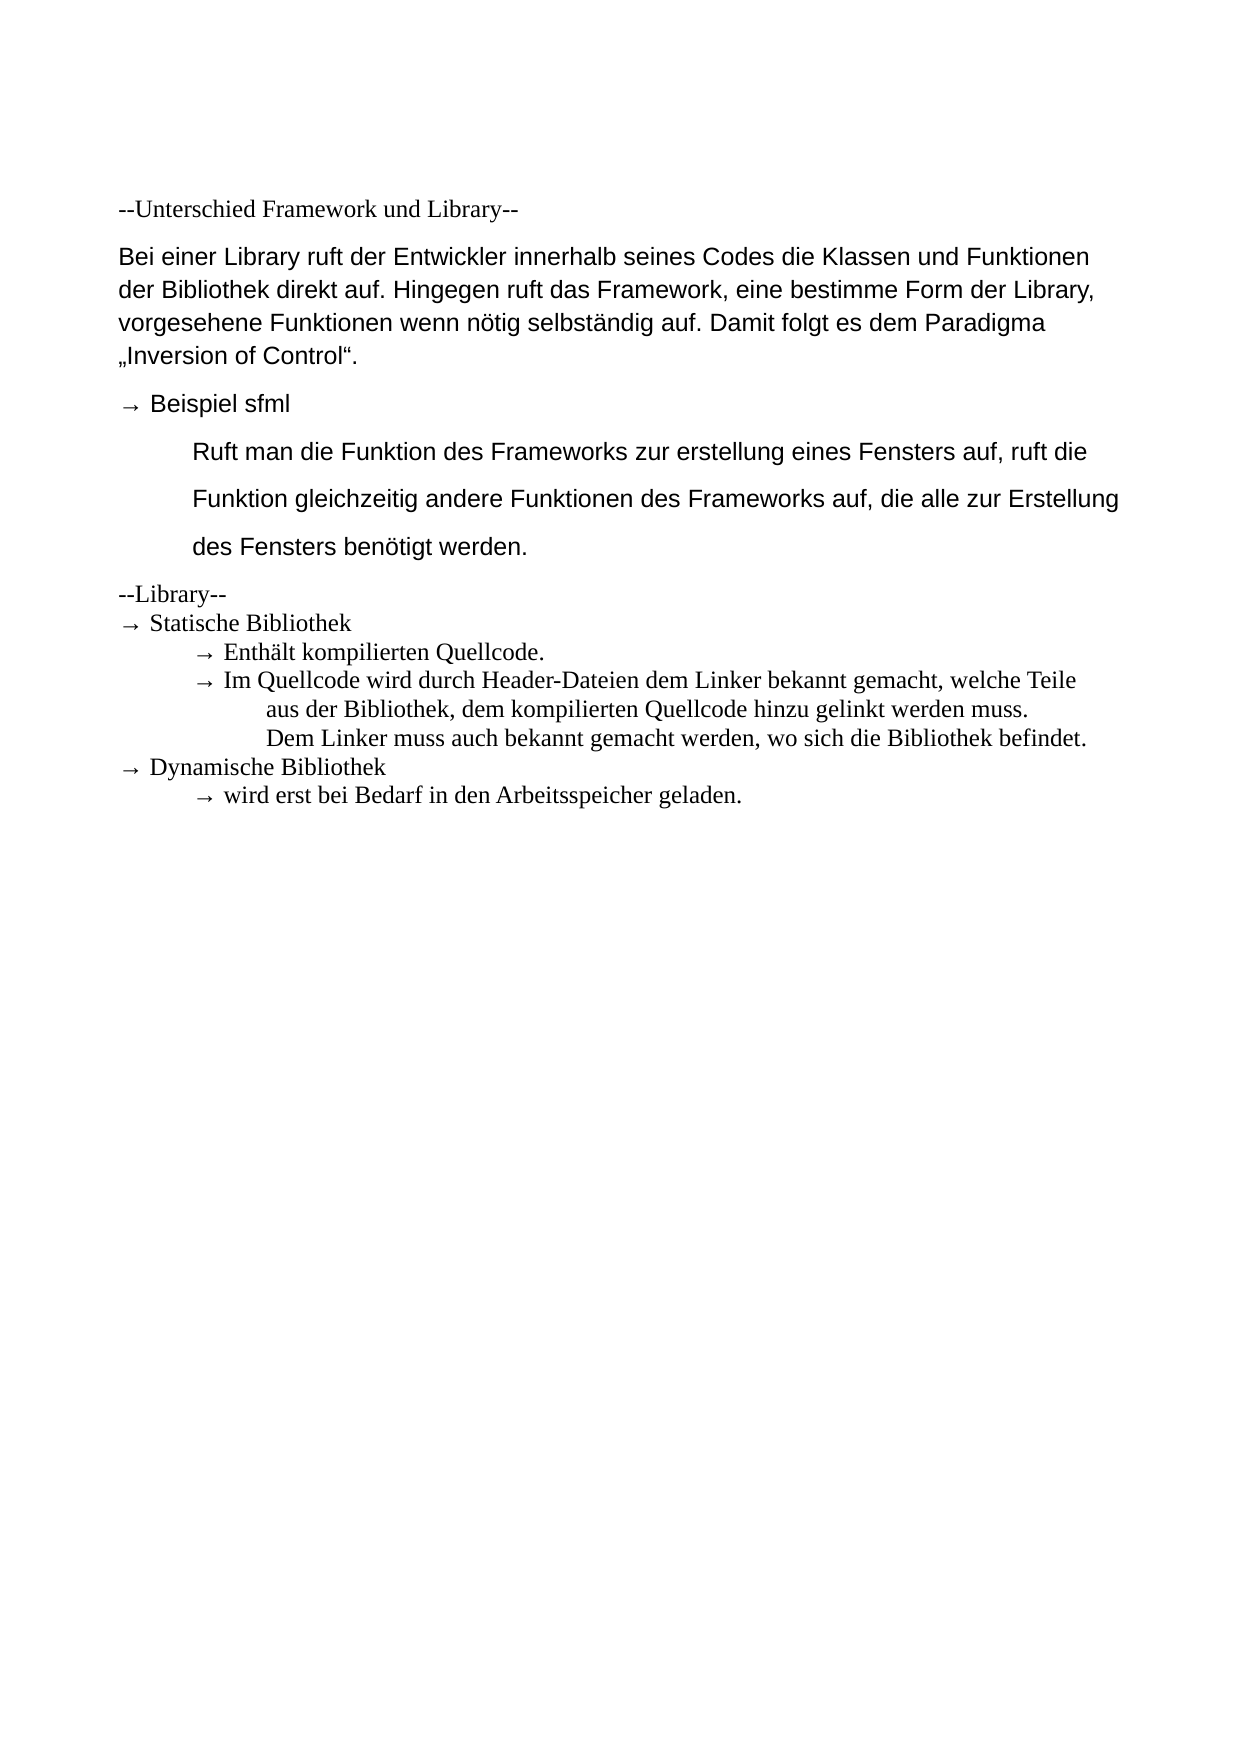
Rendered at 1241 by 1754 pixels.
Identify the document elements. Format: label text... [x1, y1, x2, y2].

text Ruft man die Funktion des Frameworks zur erstellung eines Fensters auf, ruft die [118, 436, 1122, 465]
text → Im Quellcode wird durch Header-Dateien dem Linker bekannt gemacht, welche Teile [118, 666, 1122, 694]
text → wird erst bei Bedarf in den Arbeitsspeicher geladen. [118, 781, 1122, 809]
text --Library-- [118, 579, 1122, 608]
text → Dynamische Bibliothek [118, 752, 1122, 781]
text aus der Bibliothek, dem kompilierten Quellcode hinzu gelinkt werden muss. [118, 694, 1122, 723]
text --Unterschied Framework und Library-- [118, 194, 1122, 223]
text Dem Linker muss auch bekannt gemacht werden, wo sich die Bibliothek befindet. [118, 723, 1122, 752]
text → Statische Bibliothek [118, 608, 1122, 637]
text des Fensters benötigt werden. [118, 532, 1122, 560]
text Bei einer Library ruft der Entwickler innerhalb seines Codes die Klassen und Funktionen der Bibliothek direkt auf. Hingegen ruft das Framework, eine bestimme Form der Library, vorgesehene Funktionen wenn nötig selbständig auf. Damit folgt es dem Paradigma „Inversion of Control“. [118, 242, 1122, 370]
text → Enthält kompilierten Quellcode. [118, 637, 1122, 666]
text → Beispiel sfml [118, 389, 1122, 418]
text Funktion gleichzeitig andere Funktionen des Frameworks auf, die alle zur Erstellung [118, 484, 1122, 513]
